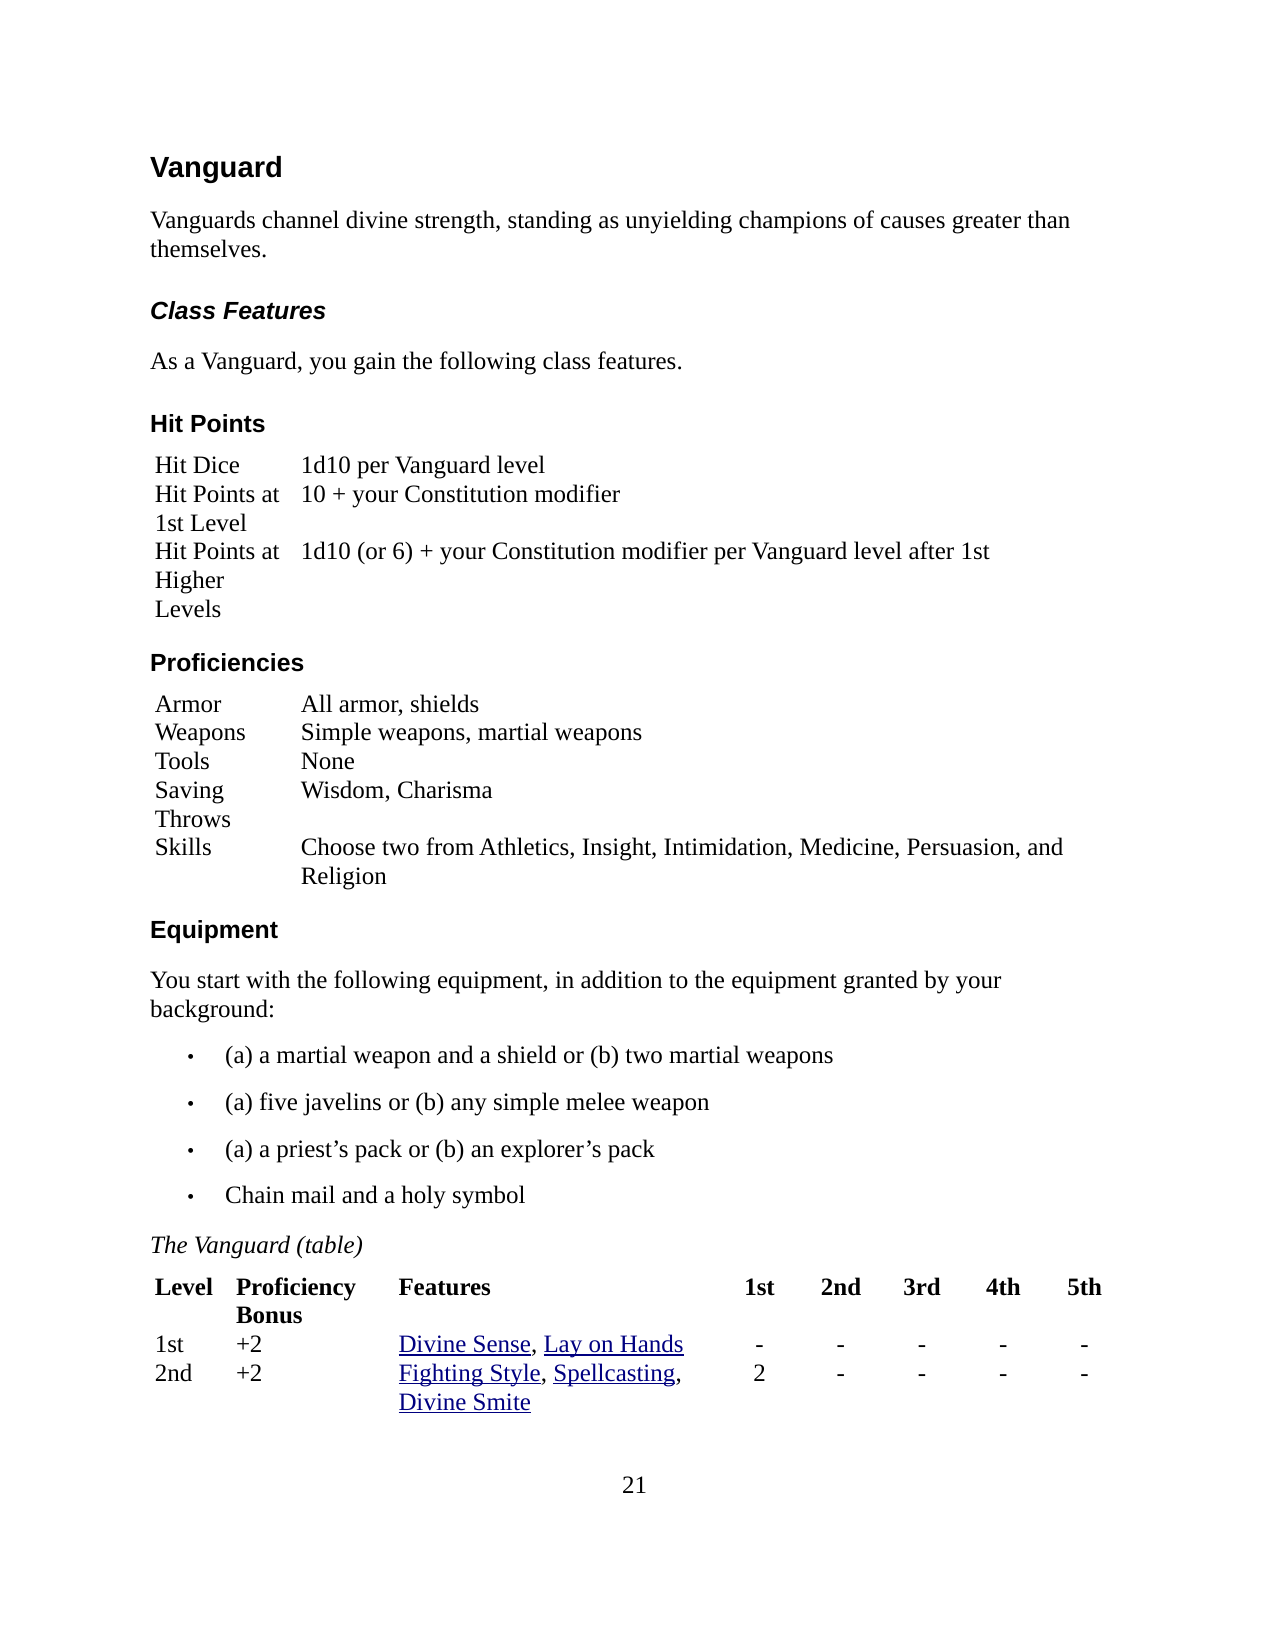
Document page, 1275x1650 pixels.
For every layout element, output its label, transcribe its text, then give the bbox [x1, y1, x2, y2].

subtitle Proficiencies [150, 648, 1125, 676]
table_cell Weapons [150, 718, 296, 746]
table_cell - [881, 1358, 962, 1416]
table_cell +2 [231, 1358, 394, 1416]
subtitle Equipment [150, 915, 1125, 943]
table_cell - [963, 1329, 1044, 1358]
table_header 1st [719, 1272, 800, 1329]
table_cell Hit Points at Higher Levels [150, 536, 296, 623]
table_cell 10 + your Constitution modifier [296, 479, 1125, 536]
table_cell Simple weapons, martial weapons [296, 718, 1125, 746]
table_cell None [296, 746, 1125, 775]
table_header Features [394, 1272, 719, 1329]
table_cell 1d10 (or 6) + your Constitution modifier per Vanguard level after 1st [296, 536, 1125, 623]
table_header Armor [150, 689, 296, 717]
table_cell - [800, 1329, 881, 1358]
table_header 3rd [881, 1272, 962, 1329]
table_cell 1st [150, 1329, 231, 1358]
table_header 2nd [800, 1272, 881, 1329]
table_cell Wisdom, Charisma [296, 775, 1125, 832]
list (a) a priest’s pack or (b) an explorer’s pack [187, 1134, 1125, 1162]
subtitle Class Features [150, 296, 1125, 325]
subtitle Vanguard [150, 150, 1125, 183]
table_header 1d10 per Vanguard level [296, 450, 1125, 479]
table_cell - [881, 1329, 962, 1358]
table_cell 2nd [150, 1358, 231, 1416]
table_header 5th [1044, 1272, 1125, 1329]
table_cell - [1044, 1329, 1125, 1358]
table_cell Tools [150, 746, 296, 775]
table_cell 2 [719, 1358, 800, 1416]
table_header Hit Dice [150, 450, 296, 479]
text As a Vanguard, you gain the following class features. [150, 346, 1125, 375]
table_cell Hit Points at 1st Level [150, 479, 296, 536]
list (a) five javelins or (b) any simple melee weapon [187, 1087, 1125, 1116]
table_header All armor, shields [296, 689, 1125, 717]
table_header Level [150, 1272, 231, 1329]
text You start with the following equipment, in addition to the equipment granted by your background: [150, 965, 1125, 1022]
table_cell Saving Throws [150, 775, 296, 832]
table_cell - [800, 1358, 881, 1416]
table_cell - [719, 1329, 800, 1358]
table_header 4th [963, 1272, 1044, 1329]
subtitle Hit Points [150, 409, 1125, 438]
table_header Proficiency Bonus [231, 1272, 394, 1329]
table_cell - [1044, 1358, 1125, 1416]
table_cell - [963, 1358, 1044, 1416]
text Vanguards channel divine strength, standing as unyielding champions of causes greater than themselves. [150, 205, 1125, 262]
table_cell Fighting Style, Spellcasting, Divine Smite [394, 1358, 719, 1416]
table_cell Divine Sense, Lay on Hands [394, 1329, 719, 1358]
table_cell +2 [231, 1329, 394, 1358]
table_cell Skills [150, 833, 296, 890]
list Chain mail and a holy symbol [187, 1180, 1125, 1209]
list (a) a martial weapon and a shield or (b) two martial weapons [187, 1040, 1125, 1069]
table_cell Choose two from Athletics, Insight, Intimidation, Medicine, Persuasion, and Religion [296, 833, 1125, 890]
text The Vanguard (table) [150, 1231, 1125, 1259]
